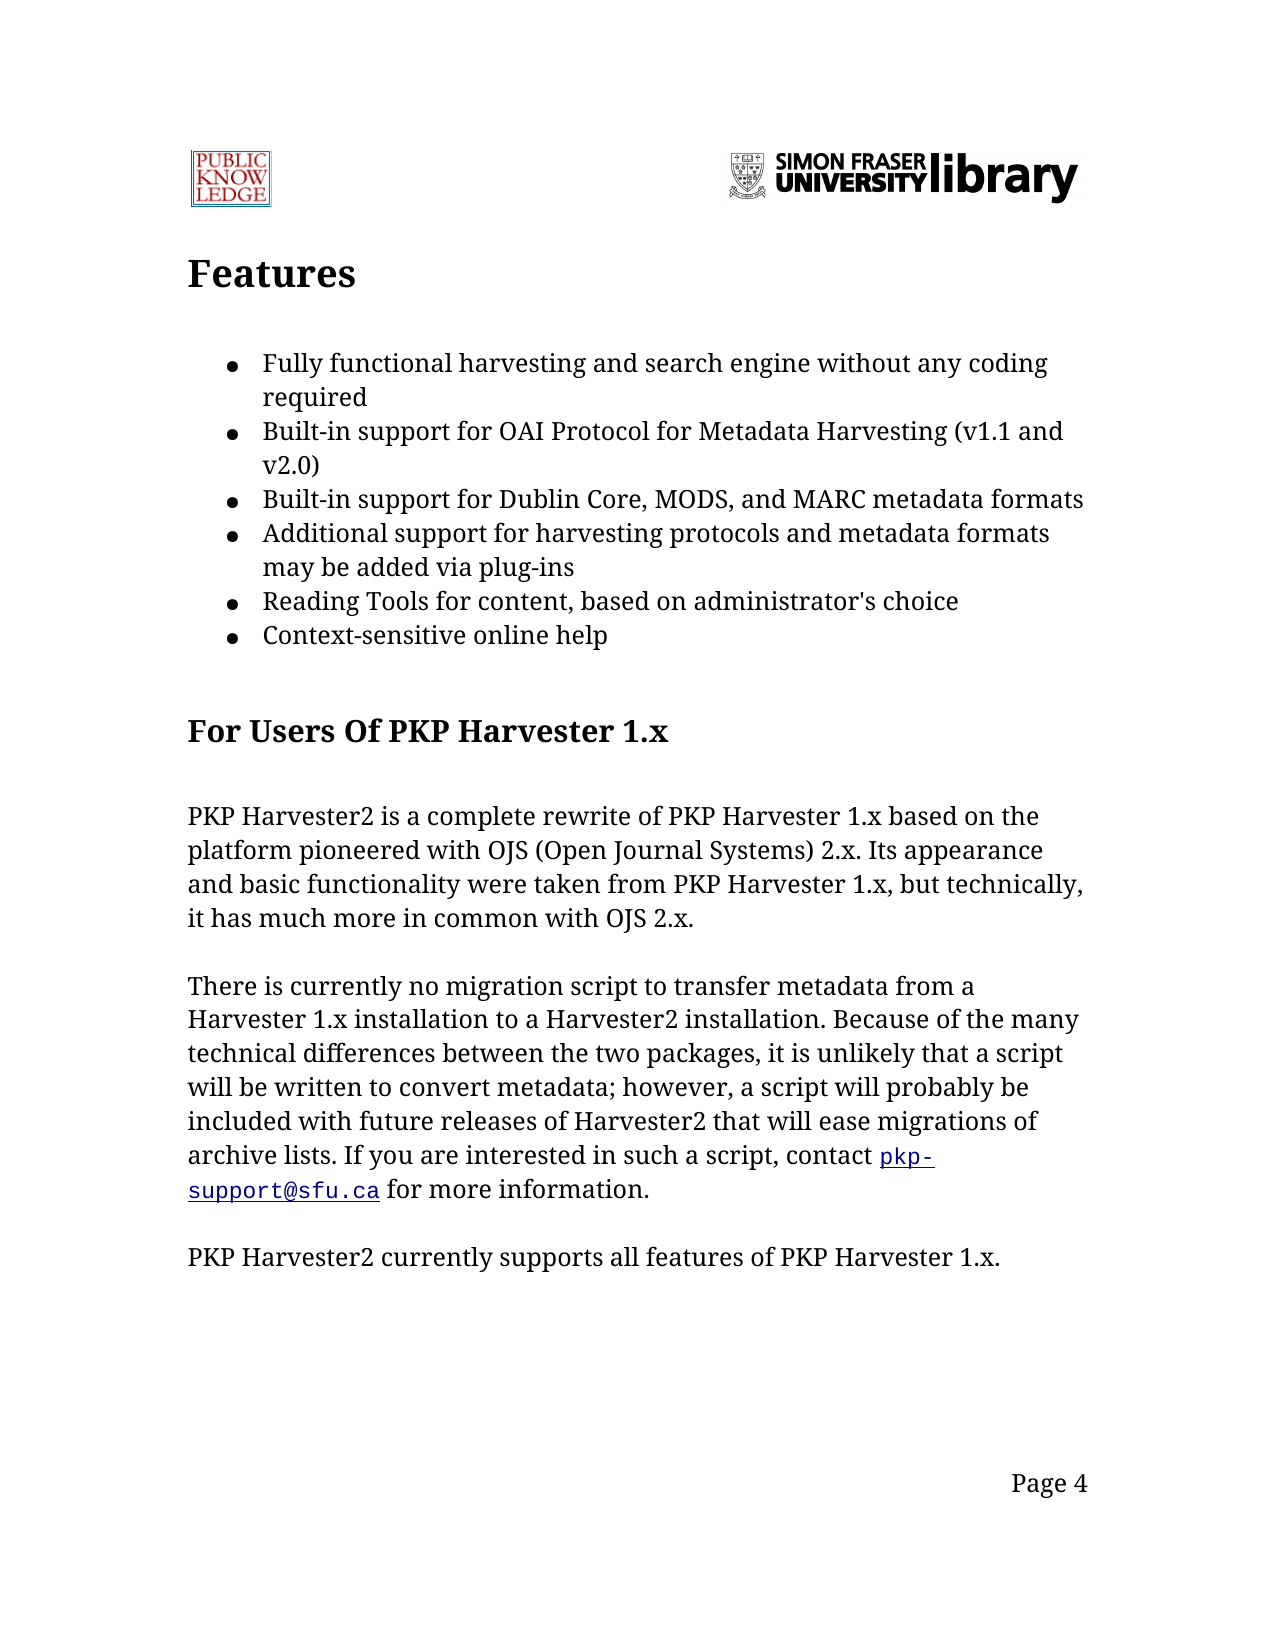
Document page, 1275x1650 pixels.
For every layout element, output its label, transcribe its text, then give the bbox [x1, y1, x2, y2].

text PKP Harvester2 is a complete rewrite of PKP Harvester 1.x based on the platform pioneered with OJS (Open Journal Systems) 2.x. Its appearance and basic functionality were taken from PKP Harvester 1.x, but technically, it has much more in common with OJS 2.x. [187, 798, 1087, 934]
text PKP Harvester2 currently supports all features of PKP Harvester 1.x. [187, 1240, 1087, 1274]
picture [723, 150, 1083, 207]
list Built-in support for OAI Protocol for Metadata Harvesting (v1.1 and v2.0) [225, 413, 1087, 481]
subtitle Features [187, 247, 1087, 299]
list Fully functional harvesting and search engine without any coding required [225, 346, 1087, 413]
picture [193, 150, 272, 205]
list Reading Tools for content, based on administrator's choice [225, 583, 1087, 617]
list Additional support for harvesting protocols and metadata formats may be added via plug-ins [225, 515, 1087, 583]
subtitle For Users Of PKP Harvester 1.x [187, 710, 1087, 752]
list Context-sensitive online help [225, 617, 1087, 651]
text There is currently no migration script to transfer metadata from a Harvester 1.x installation to a Harvester2 installation. Because of the many technical differences between the two packages, it is unlikely that a script will be written to convert metadata; however, a script will probably be included with future releases of Harvester2 that will ease migrations of archive lists. If you are interested in such a script, contact pkp-support@sfu.ca for more information. [187, 968, 1087, 1206]
list Built-in support for Dublin Core, MODS, and MARC metadata formats [225, 481, 1087, 515]
